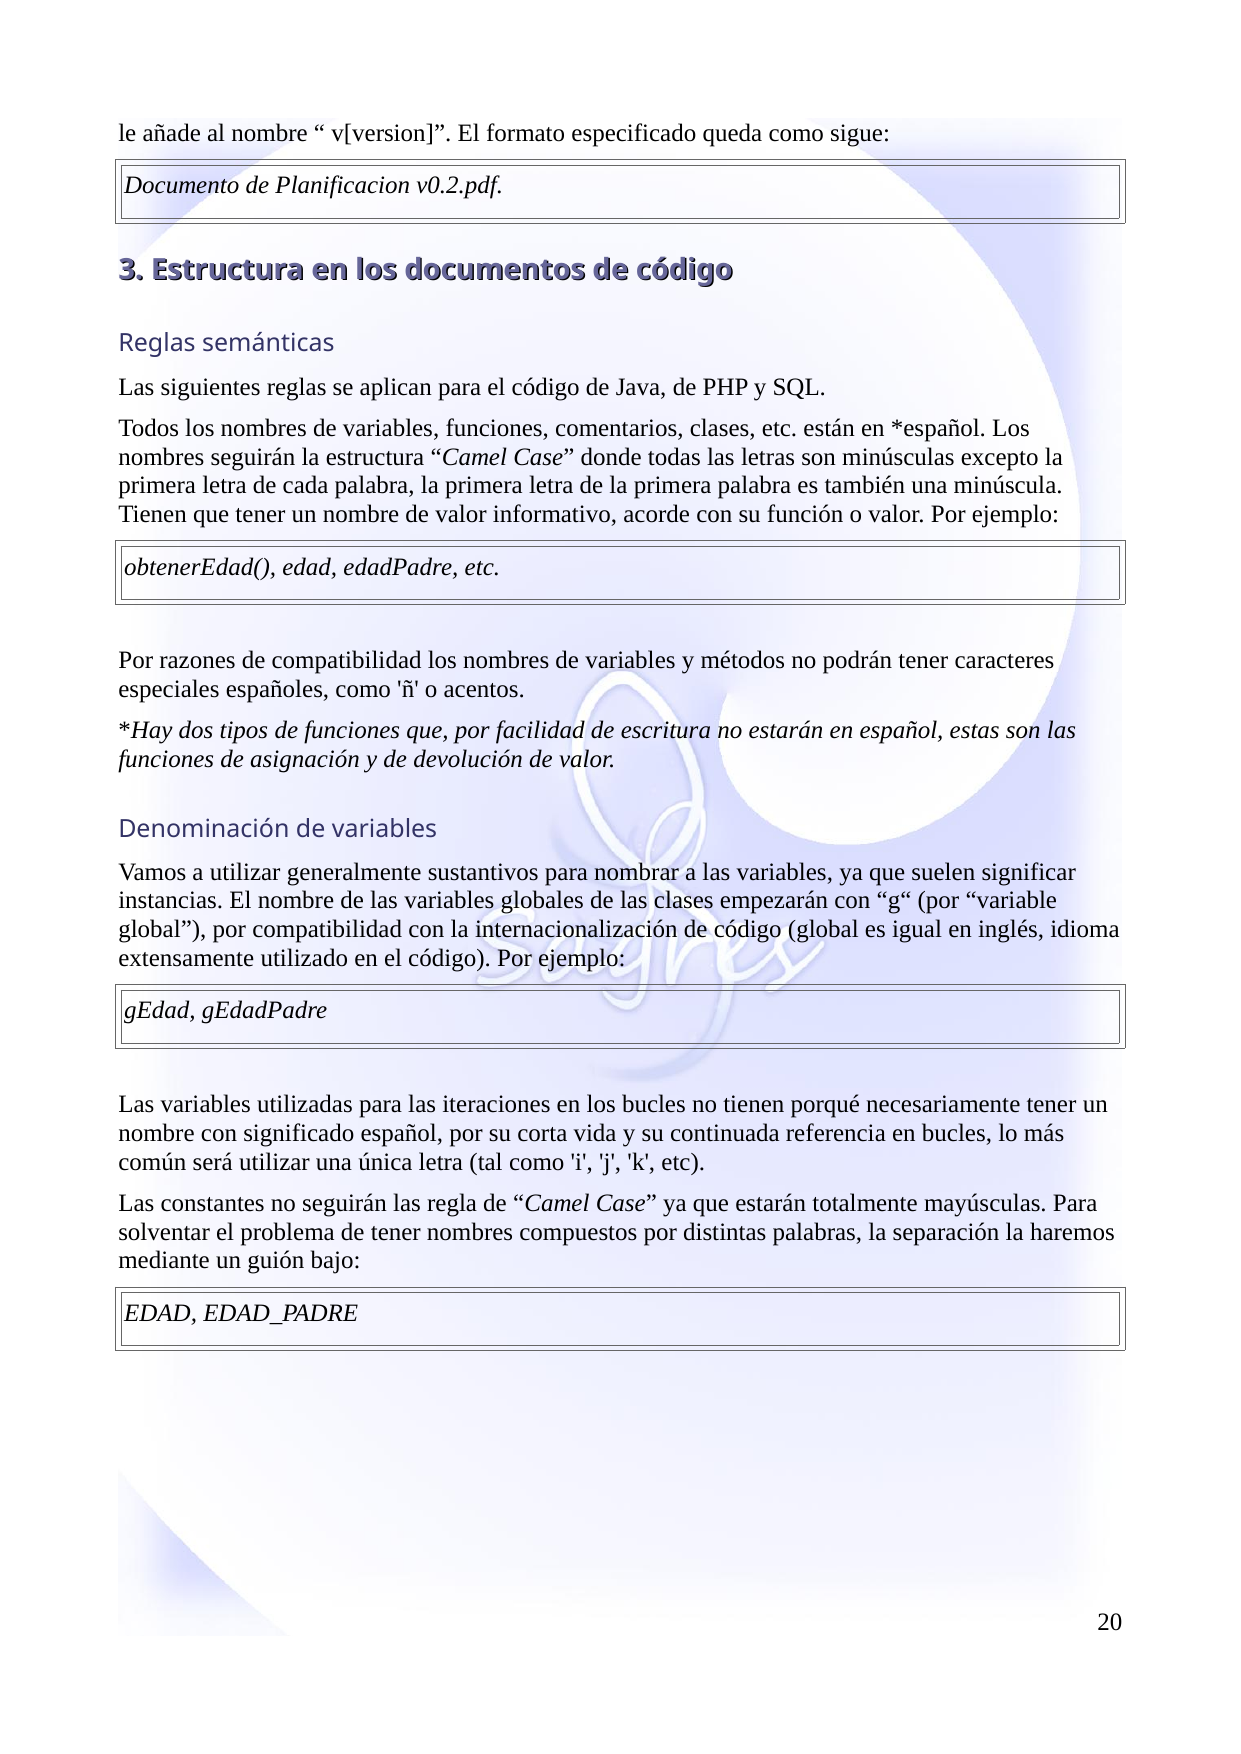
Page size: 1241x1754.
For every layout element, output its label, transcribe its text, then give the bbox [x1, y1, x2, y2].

picture [118, 400, 1122, 413]
table_header Documento de Planificacion v0.2.pdf. [118, 160, 1122, 217]
picture [118, 1175, 1122, 1188]
text *Hay dos tipos de funciones que, por facilidad de escritura no estarán en español, estas son las funciones de asignación y de devolución de valor. [118, 715, 1122, 773]
picture [118, 773, 1122, 810]
text Por razones de compatibilidad los nombres de variables y métodos no podrán tener caracteres especiales españoles, como 'ñ' o acentos. [118, 645, 1122, 703]
subtitle Denominación de variables [118, 810, 1122, 844]
picture [118, 528, 1122, 540]
picture [118, 1274, 1122, 1287]
text Vamos a utilizar generalmente sustantivos para nombrar a las variables, ya que suelen significar instancias. El nombre de las variables globales de las clases empezarán con “g“ (por “variable global”), por compatibilidad con la internacionalización de código (global es igual en inglés, idioma extensamente utilizado en el código). Por ejemplo: [118, 857, 1122, 972]
picture [118, 605, 1122, 645]
picture [118, 1351, 1122, 1636]
picture [118, 1345, 1122, 1350]
text Las siguientes reglas se aplican para el código de Java, de PHP y SQL. [118, 372, 1122, 400]
table_header EDAD, EDAD_PADRE [118, 1288, 1122, 1345]
table_header obtenerEdad(), edad, edadPadre, etc. [118, 541, 1122, 598]
picture [118, 1042, 1122, 1048]
picture [118, 217, 1122, 223]
subtitle Reglas semánticas [118, 325, 1122, 359]
picture [118, 598, 1122, 604]
text Las constantes no seguirán las regla de “Camel Case” ya que estarán totalmente mayúsculas. Para solventar el problema de tener nombres compuestos por distintas palabras, la separación la haremos mediante un guión bajo: [118, 1188, 1122, 1274]
text Todos los nombres de variables, funciones, comentarios, clases, etc. están en *español. Los nombres seguirán la estructura “Camel Case” donde todas las letras son minúsculas excepto la primera letra de cada palabra, la primera letra de la primera palabra es también una minúscula. Tienen que tener un nombre de valor informativo, acorde con su función o valor. Por ejemplo: [118, 413, 1122, 528]
picture [118, 288, 1122, 325]
picture [118, 844, 1122, 857]
subtitle 3. Estructura en los documentos de código [118, 248, 1122, 288]
picture [118, 359, 1122, 372]
picture [118, 147, 1122, 159]
picture [118, 224, 1122, 248]
picture [118, 972, 1122, 984]
text le añade al nombre “ v[version]”. El formato especificado queda como sigue: [118, 118, 1122, 147]
picture [118, 1049, 1122, 1089]
table_header gEdad, gEdadPadre [118, 985, 1122, 1042]
picture [118, 703, 1122, 715]
text Las variables utilizadas para las iteraciones en los bucles no tienen porqué necesariamente tener un nombre con significado español, por su corta vida y su continuada referencia en bucles, lo más común será utilizar una única letra (tal como 'i', 'j', 'k', etc). [118, 1089, 1122, 1175]
